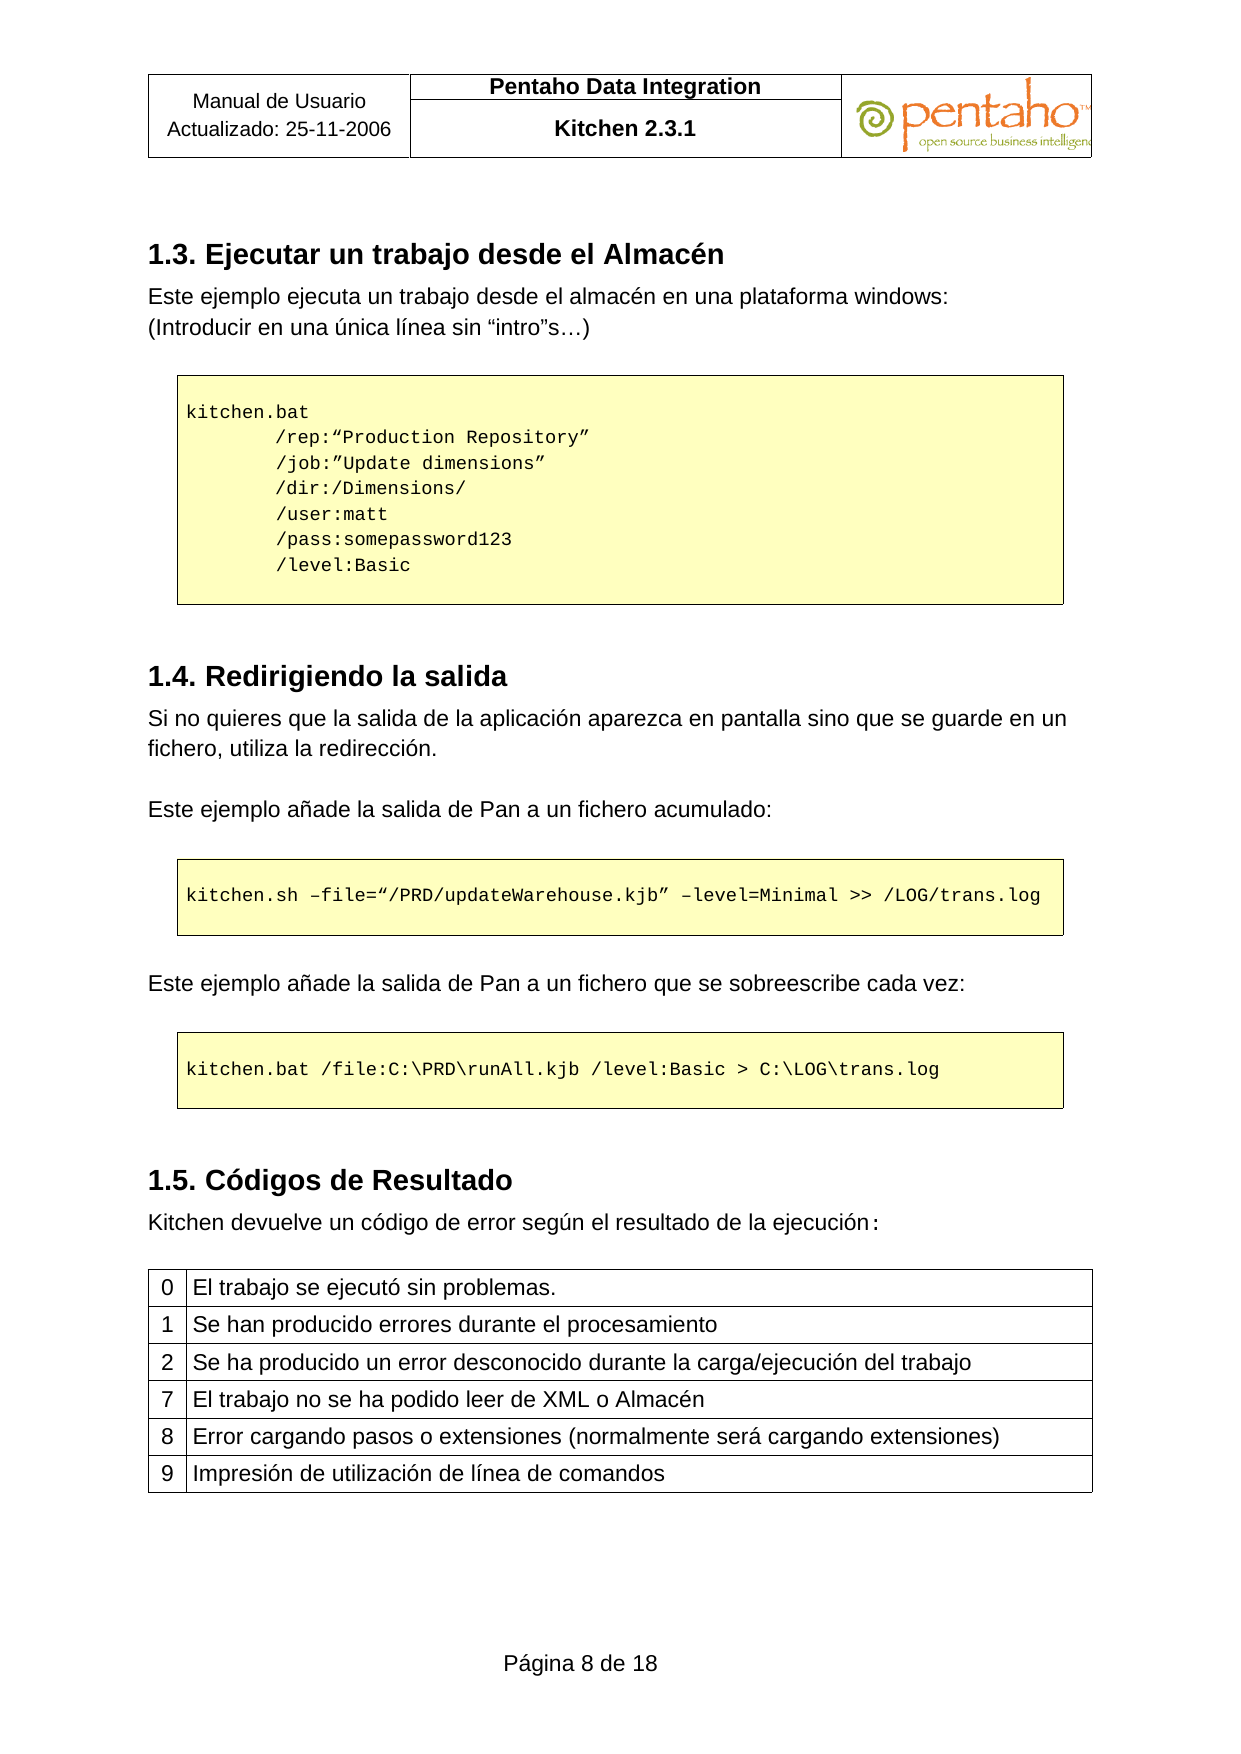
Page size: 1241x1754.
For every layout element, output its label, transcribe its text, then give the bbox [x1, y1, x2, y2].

text kitchen.sh –file=“/PRD/updateWarehouse.kjb” –level=Minimal >> /LOG/trans.log [178, 884, 1063, 907]
subtitle Redirigiendo la salida [148, 660, 1092, 693]
table_cell El trabajo no se ha podido leer de XML o Almacén [187, 1381, 1092, 1418]
table_header El trabajo se ejecutó sin problemas. [187, 1270, 1092, 1306]
table_cell 7 [149, 1381, 186, 1418]
table_cell Impresión de utilización de línea de comandos [187, 1456, 1092, 1492]
table_cell 8 [149, 1419, 186, 1455]
table_cell 1 [149, 1307, 186, 1343]
text Este ejemplo añade la salida de Pan a un fichero que se sobreescribe cada vez: [148, 971, 1092, 996]
table_cell Se ha producido un error desconocido durante la carga/ejecución del trabajo [187, 1344, 1092, 1380]
table_cell 2 [149, 1344, 186, 1380]
subtitle Códigos de Resultado [148, 1164, 1092, 1197]
table_header 0 [149, 1270, 186, 1306]
text /job:”Update dimensions” [178, 452, 1063, 475]
text /dir:/Dimensions/ [178, 477, 1063, 501]
text /level:Basic [178, 553, 1063, 577]
text /user:matt [178, 502, 1063, 526]
text /pass:somepassword123 [178, 528, 1063, 551]
table_cell 9 [149, 1456, 186, 1492]
text Este ejemplo añade la salida de Pan a un fichero acumulado: [148, 797, 1092, 823]
subtitle Ejecutar un trabajo desde el Almacén [148, 238, 1092, 271]
table_cell Se han producido errores durante el procesamiento [187, 1307, 1092, 1343]
text Este ejemplo ejecuta un trabajo desde el almacén en una plataforma windows: [148, 283, 1092, 309]
text /rep:“Production Repository” [178, 426, 1063, 450]
text kitchen.bat /file:C:\PRD\runAll.kjb /level:Basic > C:\LOG\trans.log [178, 1057, 1063, 1081]
text Kitchen devuelve un código de error según el resultado de la ejecución: [148, 1209, 1092, 1236]
text (Introducir en una única línea sin “intro”s…) [148, 314, 1092, 340]
text Si no quieres que la salida de la aplicación aparezca en pantalla sino que se guarde en un fichero, utiliza la redirección. [148, 705, 1092, 761]
table_cell Error cargando pasos o extensiones (normalmente será cargando extensiones) [187, 1419, 1092, 1455]
text kitchen.bat [178, 401, 1063, 424]
